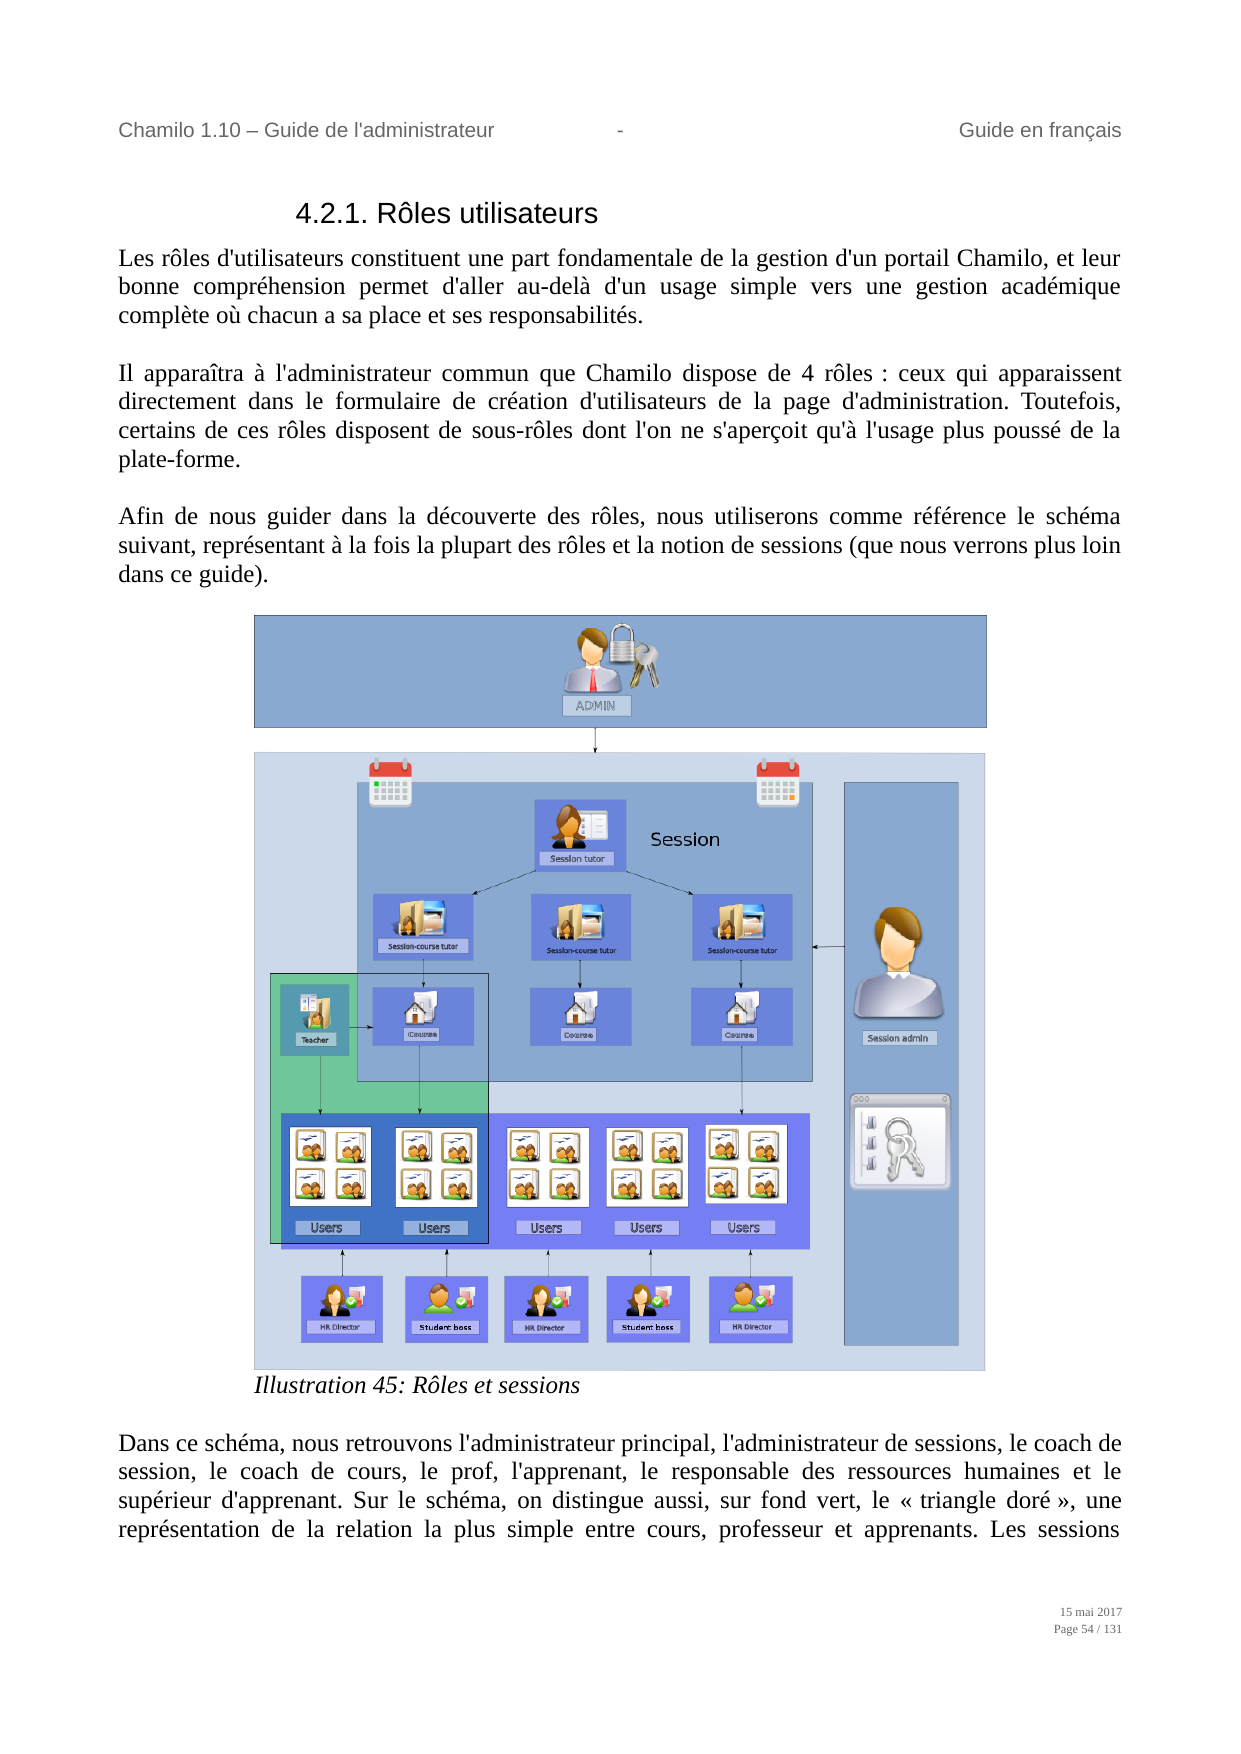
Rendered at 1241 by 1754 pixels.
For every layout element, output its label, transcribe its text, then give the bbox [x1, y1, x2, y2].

text Les rôles d'utilisateurs constituent une part fondamentale de la gestion d'un portail Chamilo, et leur bonne compréhension permet d'aller au-delà d'un usage simple vers une gestion académique complète où chacun a sa place et ses responsabilités. [118, 243, 1122, 329]
text Dans ce schéma, nous retrouvons l'administrateur principal, l'administrateur de sessions, le coach de session, le coach de cours, le prof, l'apprenant, le responsable des ressources humaines et le supérieur d'apprenant. Sur le schéma, on distingue aussi, sur fond vert, le « triangle doré », une représentation de la relation la plus simple entre cours, professeur et apprenants. Les sessions [118, 1428, 1122, 1543]
text Afin de nous guider dans la découverte des rôles, nous utiliserons comme référence le schéma suivant, représentant à la fois la plupart des rôles et la notion de sessions (que nous verrons plus loin dans ce guide). [118, 501, 1122, 588]
picture [254, 615, 987, 1371]
subtitle Rôles utilisateurs [295, 197, 1122, 230]
text Il apparaîtra à l'administrateur commun que Chamilo dispose de 4 rôles : ceux qui apparaissent directement dans le formulaire de création d'utilisateurs de la page d'administration. Toutefois, certains de ces rôles disposent de sous-rôles dont l'on ne s'aperçoit qu'à l'usage plus poussé de la plate-forme. [118, 358, 1122, 473]
text Illustration 45: Rôles et sessions [254, 1371, 987, 1399]
